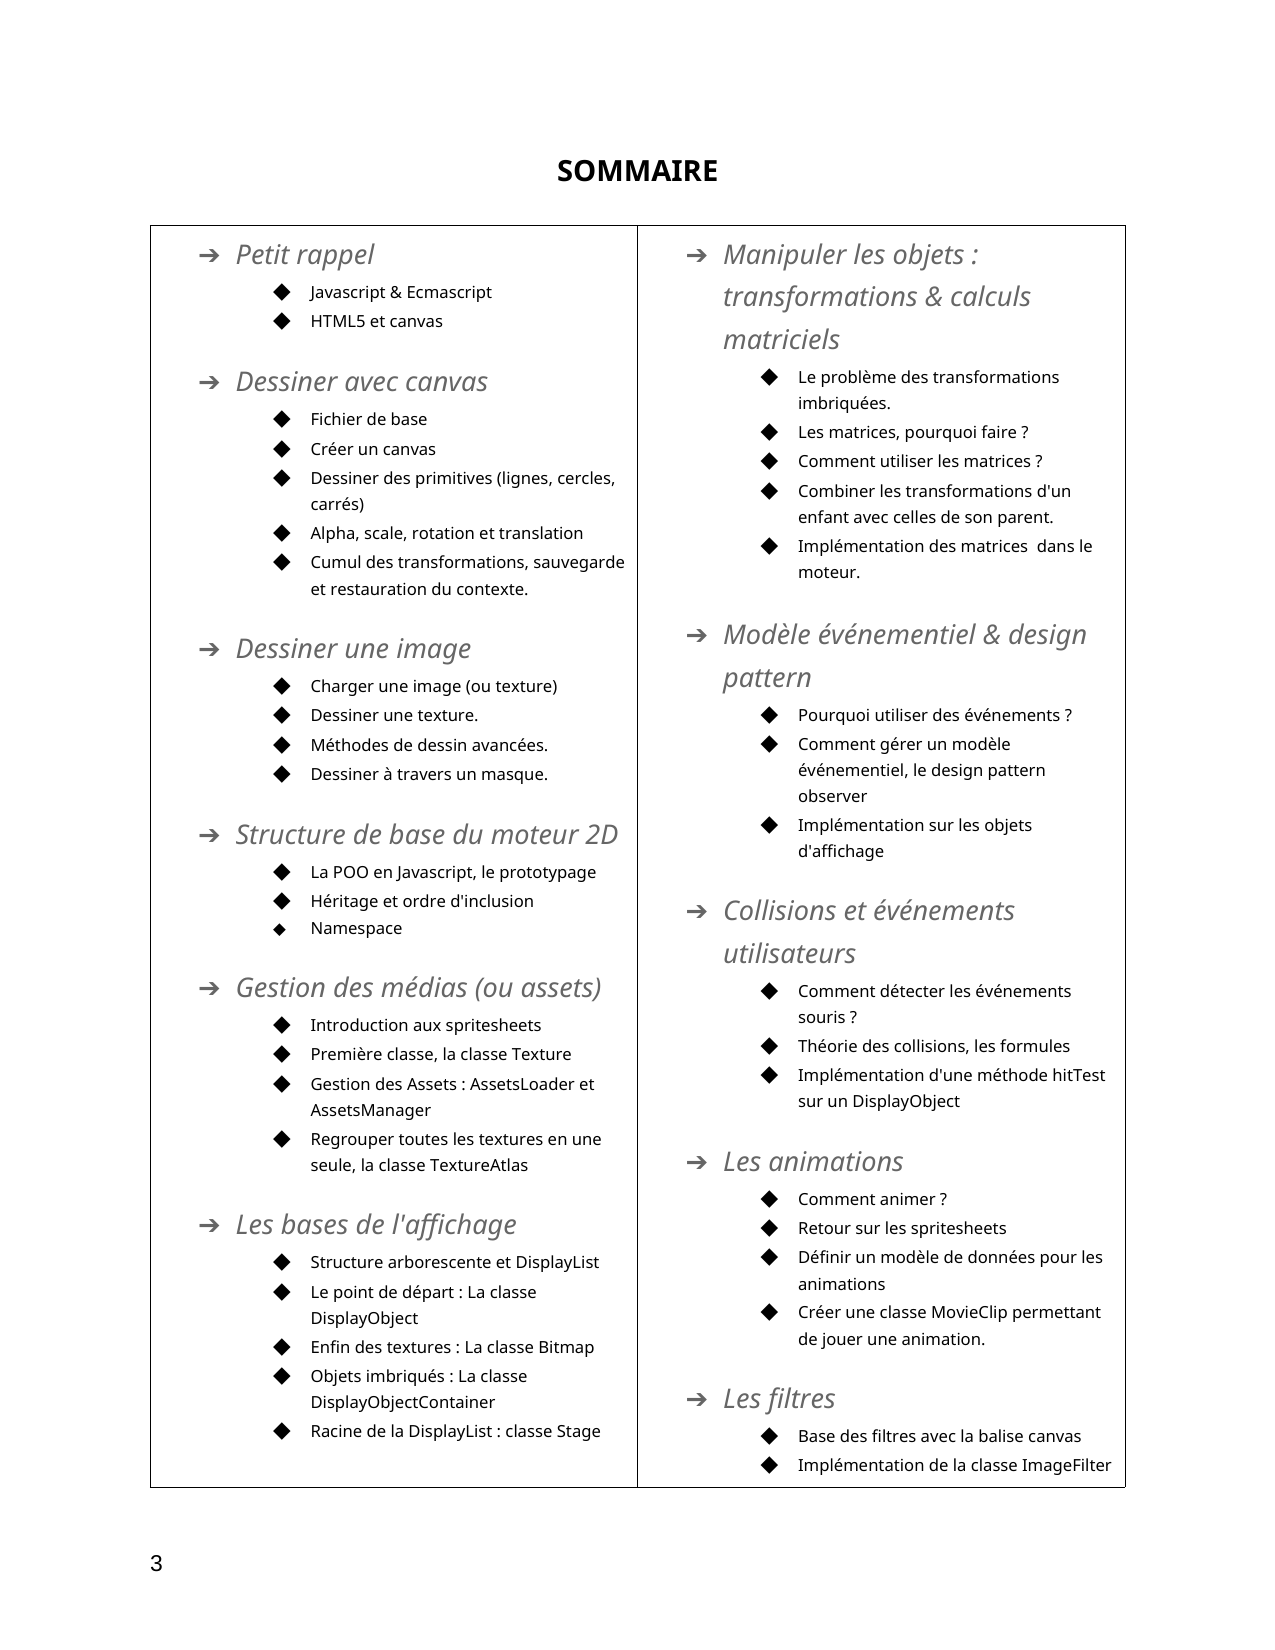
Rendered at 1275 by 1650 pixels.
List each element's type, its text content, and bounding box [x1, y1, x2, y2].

table_header Petit rappel Javascript & Ecmascript HTML5 et canvas Dessiner avec canvas Fichier de base Créer un canvas Dessiner des primitives (lignes, cercles, carrés) Alpha, scale, rotation et translation Cumul des transformations, sauvegarde et restauration du contexte. Dessiner une image Charger une image (ou texture) Dessiner une texture. Méthodes de dessin avancées. Dessiner à travers un masque. Structure de base du moteur 2D La POO en Javascript, le prototypage Héritage et ordre d'inclusion Namespace Gestion des médias (ou assets) Introduction aux spritesheets Première classe, la classe Texture Gestion des Assets : AssetsLoader et AssetsManager Regrouper toutes les textures en une seule, la classe TextureAtlas Les bases de l'affichage Structure arborescente et DisplayList Le point de départ : La classe DisplayObject Enfin des textures : La classe Bitmap Objets imbriqués : La classe DisplayObjectContainer Racine de la DisplayList : classe Stage [151, 226, 637, 1487]
table_header Manipuler les objets : transformations & calculs matriciels Le problème des transformations imbriquées. Les matrices, pourquoi faire ? Comment utiliser les matrices ? Combiner les transformations d'un enfant avec celles de son parent. Implémentation des matrices dans le moteur. Modèle événementiel & design pattern Pourquoi utiliser des événements ? Comment gérer un modèle événementiel, le design pattern observer Implémentation sur les objets d'affichage Collisions et événements utilisateurs Comment détecter les événements souris ? Théorie des collisions, les formules Implémentation d'une méthode hitTest sur un DisplayObject Les animations Comment animer ? Retour sur les spritesheets Définir un modèle de données pour les animations Créer une classe MovieClip permettant de jouer une animation. Les filtres Base des filtres avec la balise canvas Implémentation de la classe ImageFilter Lier un ou plusieurs filtres à un objet d'affichage [638, 226, 1125, 1487]
text SOMMAIRE [150, 150, 1125, 190]
